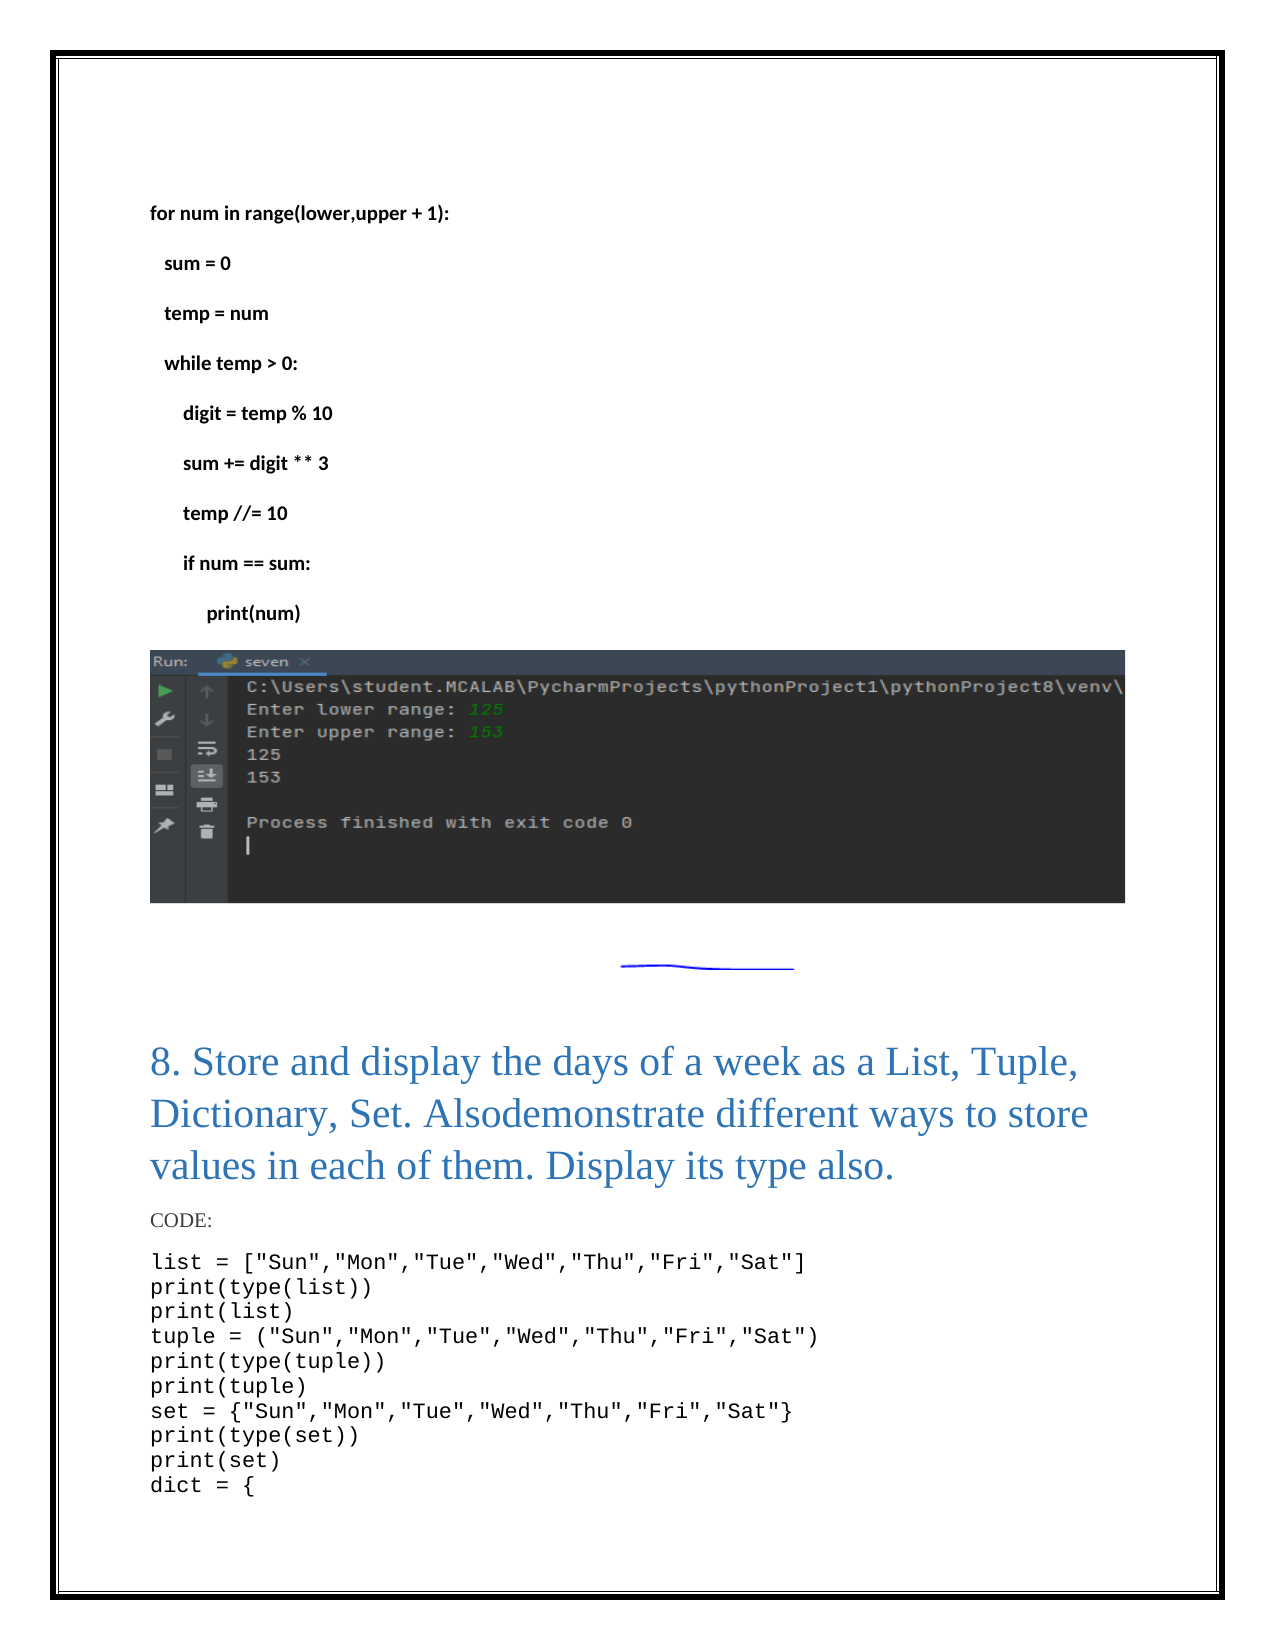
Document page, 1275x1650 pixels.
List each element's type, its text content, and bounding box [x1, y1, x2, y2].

text list = ["Sun","Mon","Tue","Wed","Thu","Fri","Sat"] [150, 1251, 1125, 1276]
text tuple = ("Sun","Mon","Tue","Wed","Thu","Fri","Sat") [150, 1325, 1125, 1350]
text print(type(tuple)) [150, 1350, 1125, 1375]
text print(type(list)) [150, 1276, 1125, 1301]
text temp = num [150, 300, 1125, 325]
text dict = { [150, 1474, 1125, 1499]
text 8. Store and display the days of a week as a List, Tuple, Dictionary, Set. Alsodemonstrate different ways to store values in each of them. Display its type also. [150, 1037, 1125, 1188]
text CODE: [150, 1208, 1125, 1232]
text print(set) [150, 1449, 1125, 1474]
text set = {"Sun","Mon","Tue","Wed","Thu","Fri","Sat"} [150, 1400, 1125, 1424]
text for num in range(lower,upper + 1): [150, 200, 1125, 225]
text temp //= 10 [150, 500, 1125, 525]
text digit = temp % 10 [150, 400, 1125, 425]
text print(list) [150, 1301, 1125, 1325]
text if num == sum: [150, 550, 1125, 575]
text print(type(set)) [150, 1424, 1125, 1449]
text print(num) [150, 600, 1125, 625]
picture [150, 650, 1125, 970]
text sum += digit ** 3 [150, 450, 1125, 475]
text sum = 0 [150, 250, 1125, 275]
text while temp > 0: [150, 350, 1125, 375]
text print(tuple) [150, 1375, 1125, 1400]
